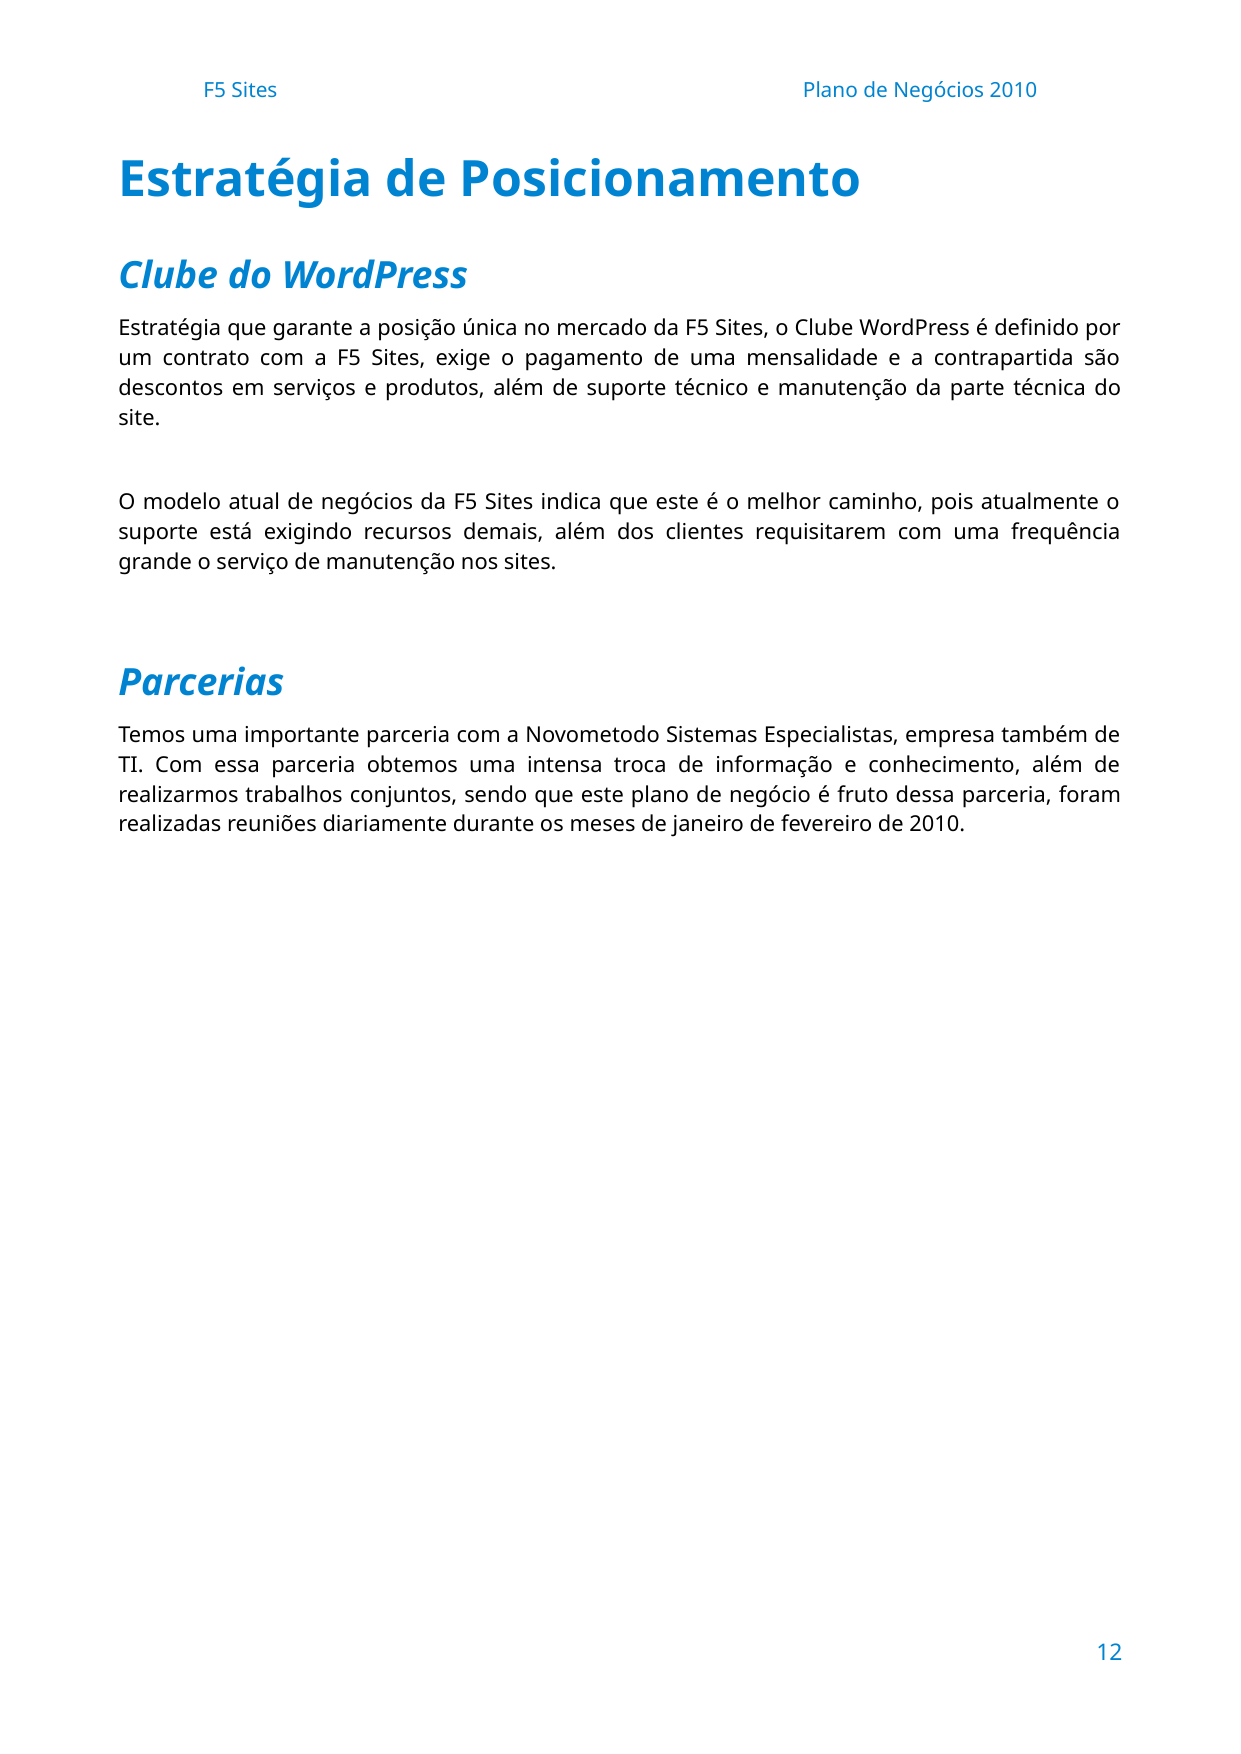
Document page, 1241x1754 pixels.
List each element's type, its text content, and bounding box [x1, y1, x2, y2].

subtitle Estratégia de Posicionamento [118, 143, 1122, 211]
subtitle Clube do WordPress [118, 249, 1122, 300]
text Temos uma importante parceria com a Novometodo Sistemas Especialistas, empresa também de TI. Com essa parceria obtemos uma intensa troca de informação e conhecimento, além de realizarmos trabalhos conjuntos, sendo que este plano de negócio é fruto dessa parceria, foram realizadas reuniões diariamente durante os meses de janeiro de fevereiro de 2010. [118, 719, 1122, 838]
text Estratégia que garante a posição única no mercado da F5 Sites, o Clube WordPress é definido por um contrato com a F5 Sites, exige o pagamento de uma mensalidade e a contrapartida são descontos em serviços e produtos, além de suporte técnico e manutenção da parte técnica do site. [118, 312, 1122, 431]
subtitle Parcerias [118, 655, 1122, 706]
text O modelo atual de negócios da F5 Sites indica que este é o melhor caminho, pois atualmente o suporte está exigindo recursos demais, além dos clientes requisitarem com uma frequência grande o serviço de manutenção nos sites. [118, 486, 1122, 576]
